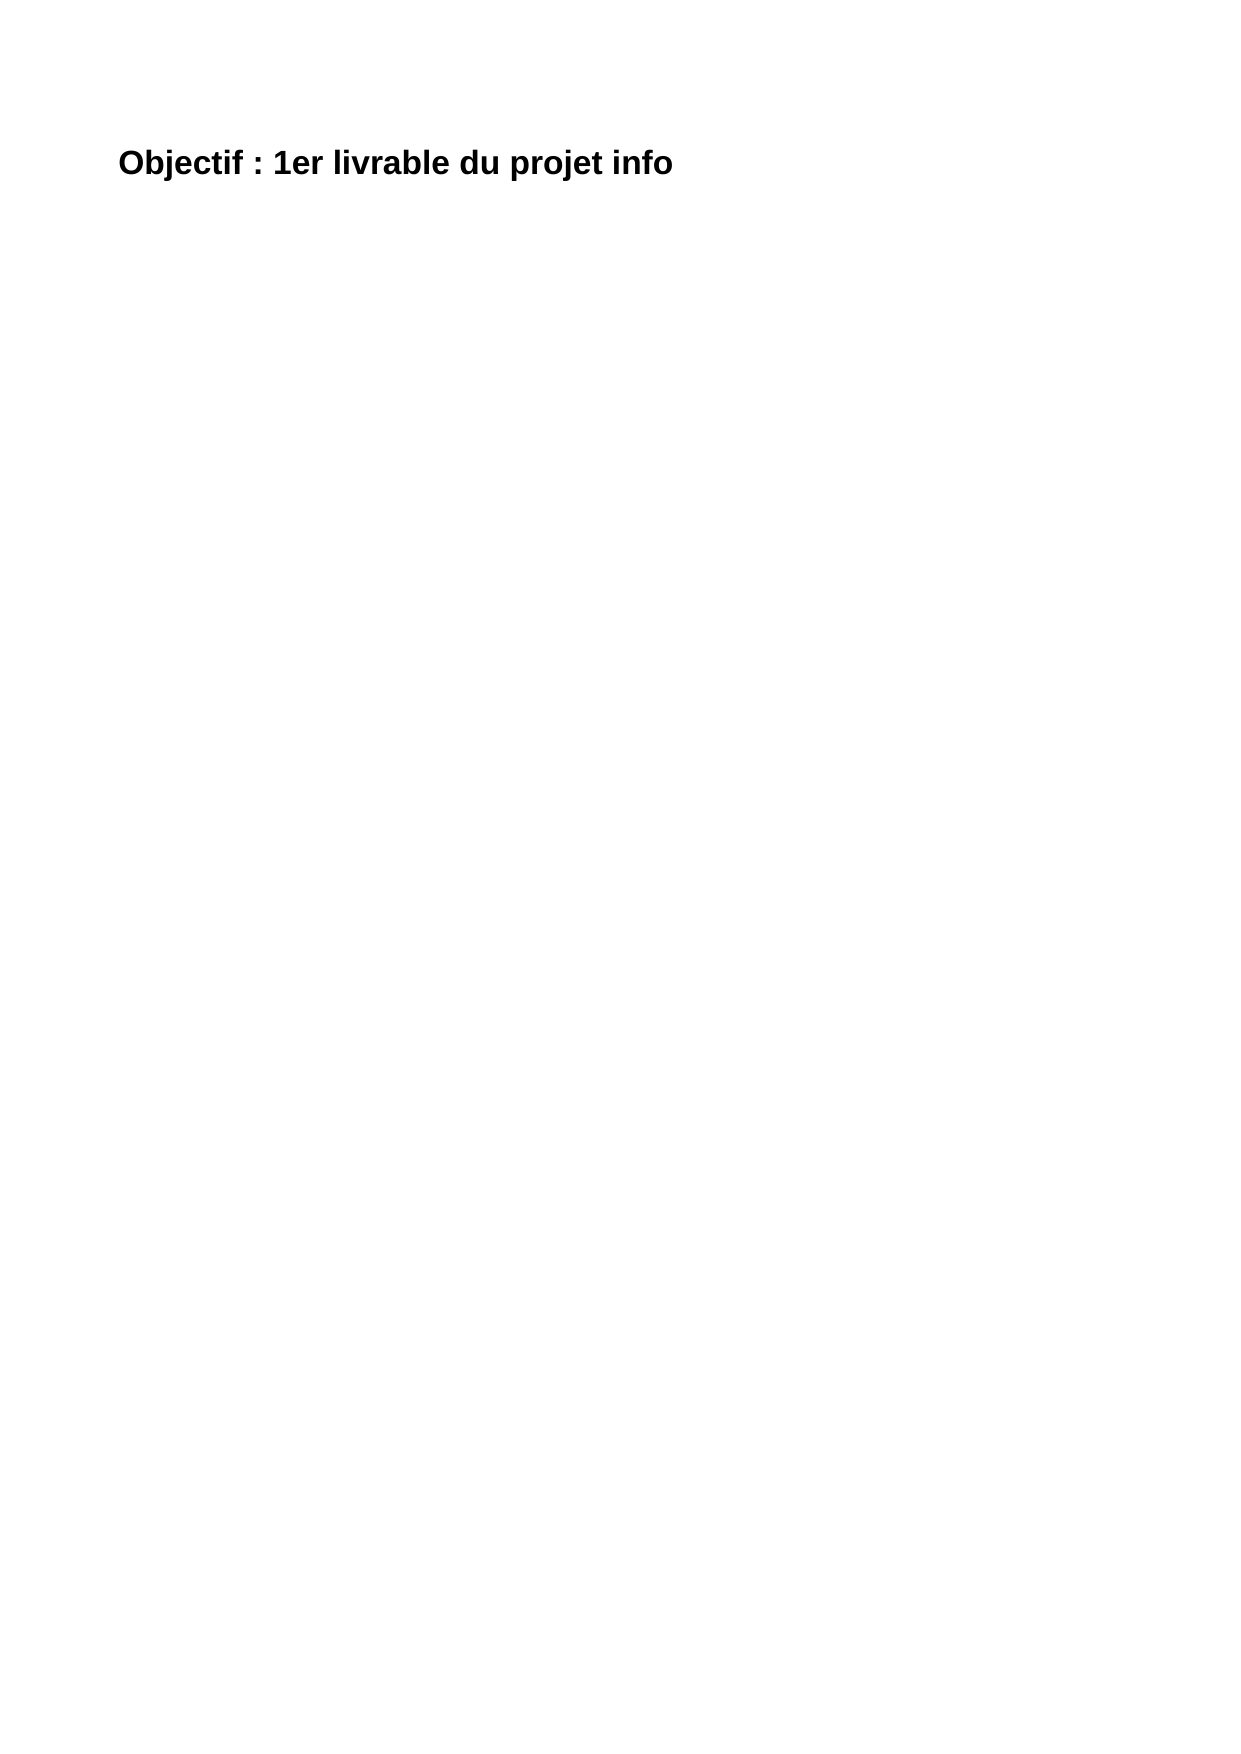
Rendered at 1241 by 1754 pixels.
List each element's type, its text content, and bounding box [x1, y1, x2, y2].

subtitle Objectif : 1er livrable du projet info [118, 143, 1122, 182]
